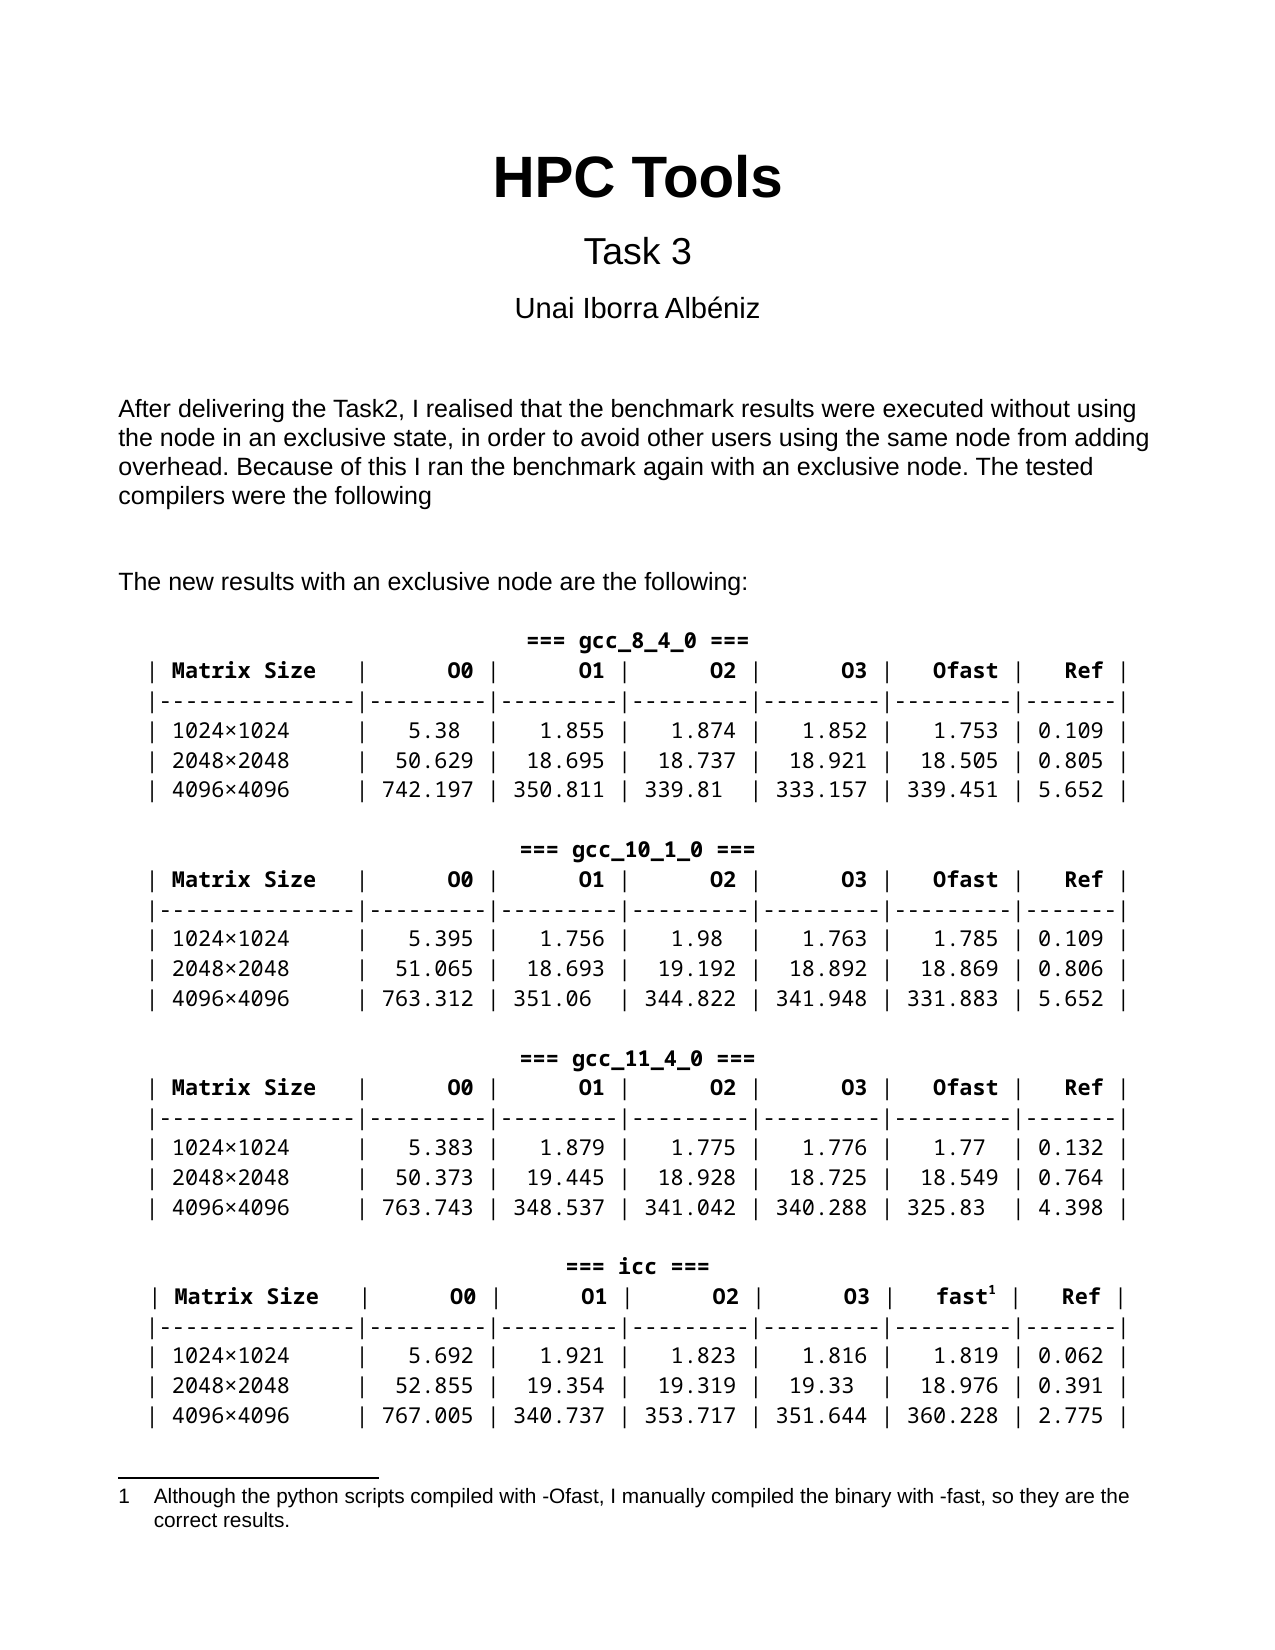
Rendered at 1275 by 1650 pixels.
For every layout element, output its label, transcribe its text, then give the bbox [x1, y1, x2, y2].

text Although the python scripts compiled with -Ofast, I manually compiled the binary with -fast, so they are the correct results. [118, 1484, 1157, 1532]
text |---------------|---------|---------|---------|---------|---------|-------| [118, 1102, 1157, 1132]
text The new results with an exclusive node are the following: [118, 567, 1157, 596]
text | Matrix Size | O0 | O1 | O2 | O3 | Ofast | Ref | [118, 864, 1157, 893]
text | 1024×1024 | 5.38 | 1.855 | 1.874 | 1.852 | 1.753 | 0.109 | [118, 715, 1157, 744]
subtitle Unai Iborra Albéniz [118, 291, 1157, 324]
text |---------------|---------|---------|---------|---------|---------|-------| [118, 685, 1157, 715]
text |---------------|---------|---------|---------|---------|---------|-------| [118, 893, 1157, 923]
text | 4096×4096 | 742.197 | 350.811 | 339.81 | 333.157 | 339.451 | 5.652 | [118, 774, 1157, 804]
subtitle Task 3 [118, 229, 1157, 272]
text |---------------|---------|---------|---------|---------|---------|-------| [118, 1311, 1157, 1340]
text After delivering the Task2, I realised that the benchmark results were executed without using the node in an exclusive state, in order to avoid other users using the same node from adding overhead. Because of this I ran the benchmark again with an exclusive node. The tested compilers were the following [118, 394, 1157, 509]
text | 2048×2048 | 50.629 | 18.695 | 18.737 | 18.921 | 18.505 | 0.805 | [118, 744, 1157, 774]
text | 4096×4096 | 763.743 | 348.537 | 341.042 | 340.288 | 325.83 | 4.398 | [118, 1191, 1157, 1221]
text | 1024×1024 | 5.383 | 1.879 | 1.775 | 1.776 | 1.77 | 0.132 | [118, 1132, 1157, 1162]
text | Matrix Size | O0 | O1 | O2 | O3 | Ofast | Ref | [118, 655, 1157, 685]
text | 2048×2048 | 51.065 | 18.693 | 19.192 | 18.892 | 18.869 | 0.806 | [118, 953, 1157, 983]
text | Matrix Size | O0 | O1 | O2 | O3 | fast | Ref | [118, 1281, 1157, 1311]
text | 1024×1024 | 5.692 | 1.921 | 1.823 | 1.816 | 1.819 | 0.062 | [118, 1340, 1157, 1370]
text === gcc_11_4_0 === [118, 1042, 1157, 1072]
text === gcc_10_1_0 === [118, 834, 1157, 864]
text | 1024×1024 | 5.395 | 1.756 | 1.98 | 1.763 | 1.785 | 0.109 | [118, 923, 1157, 953]
text | Matrix Size | O0 | O1 | O2 | O3 | Ofast | Ref | [118, 1072, 1157, 1102]
text | 2048×2048 | 52.855 | 19.354 | 19.319 | 19.33 | 18.976 | 0.391 | [118, 1370, 1157, 1400]
text | 4096×4096 | 767.005 | 340.737 | 353.717 | 351.644 | 360.228 | 2.775 | [118, 1400, 1157, 1430]
text | 4096×4096 | 763.312 | 351.06 | 344.822 | 341.948 | 331.883 | 5.652 | [118, 983, 1157, 1013]
text === gcc_8_4_0 === [118, 625, 1157, 655]
text | 2048×2048 | 50.373 | 19.445 | 18.928 | 18.725 | 18.549 | 0.764 | [118, 1162, 1157, 1191]
text === icc === [118, 1251, 1157, 1281]
title HPC Tools [118, 143, 1157, 210]
